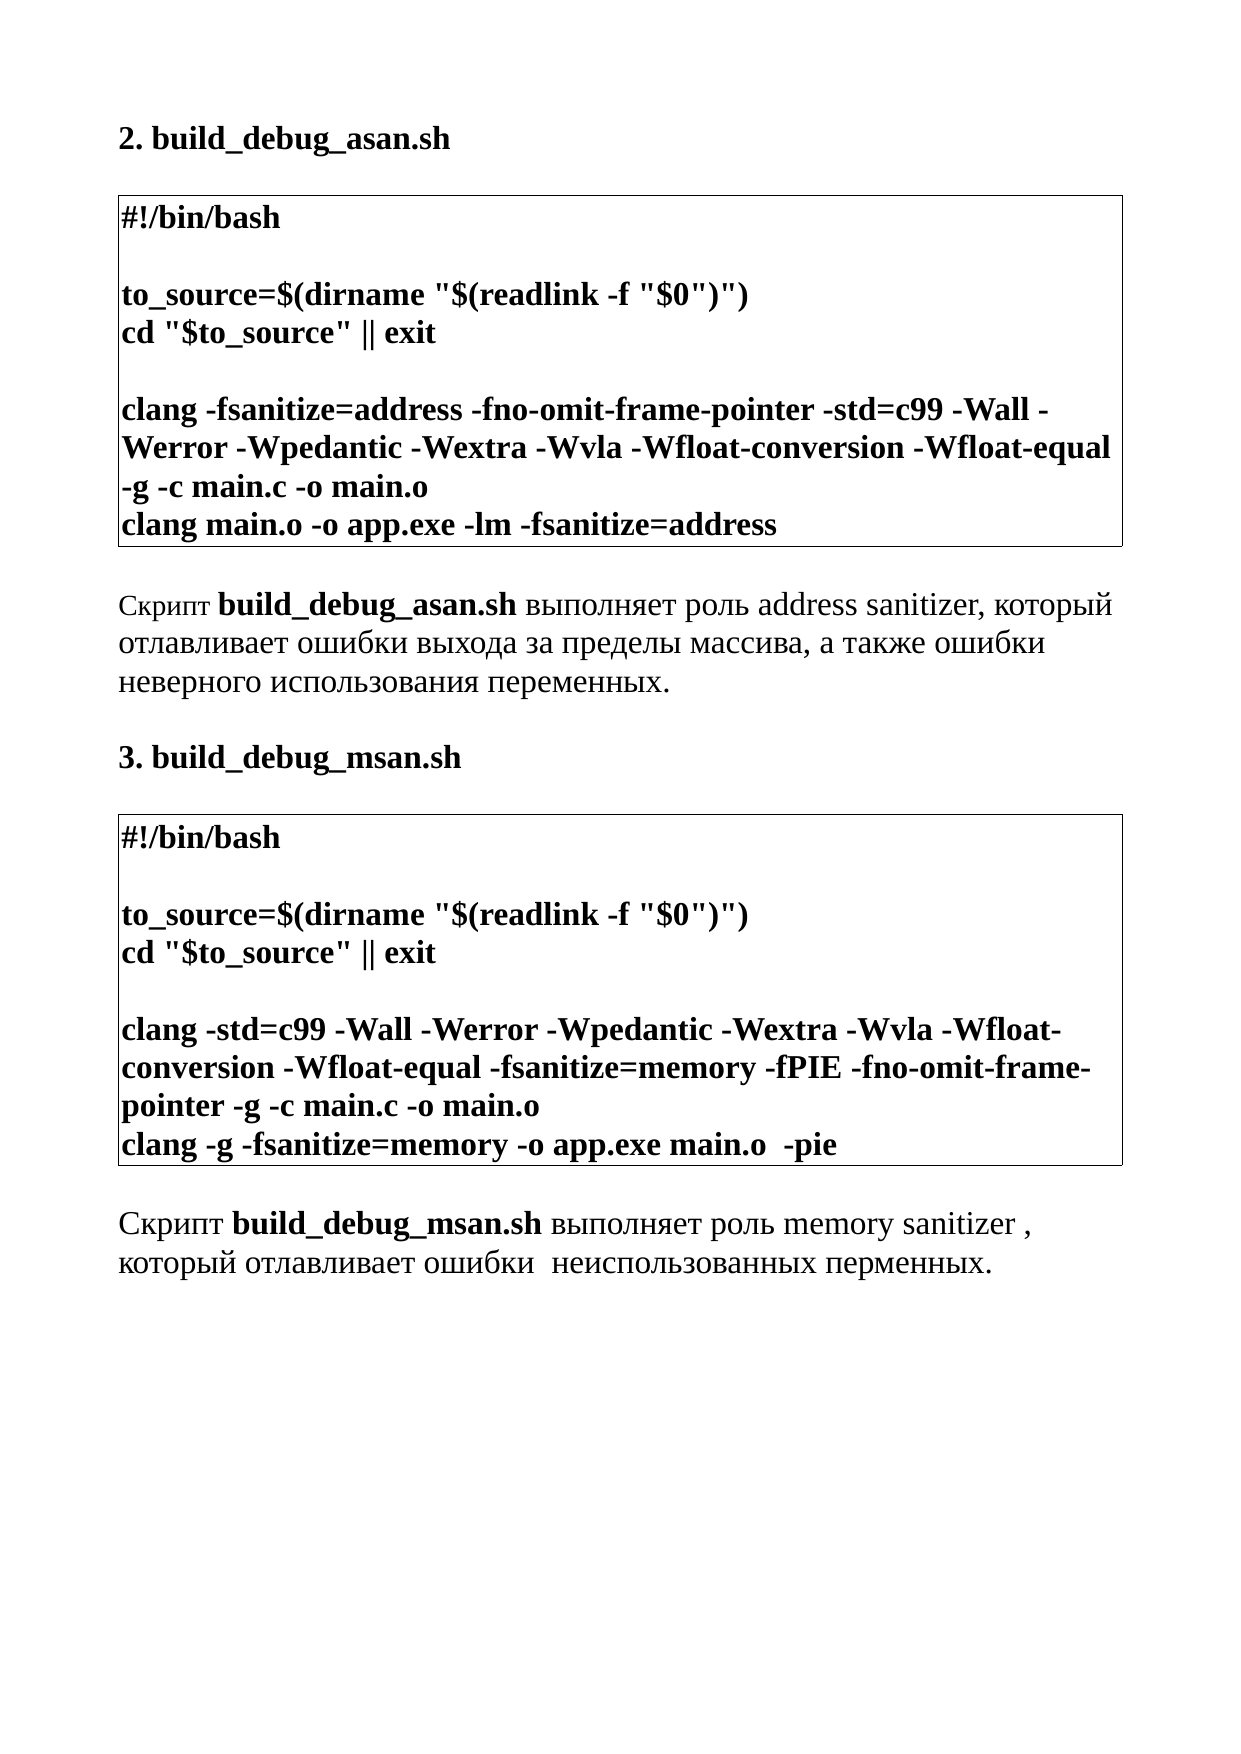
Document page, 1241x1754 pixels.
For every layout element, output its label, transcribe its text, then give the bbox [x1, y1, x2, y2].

text cd "$to_source" || exit [119, 929, 1122, 971]
text clang -std=c99 -Wall -Werror -Wpedantic -Wextra -Wvla -Wfloat-conversion -Wfloat-equal -fsanitize=memory -fPIE -fno-omit-frame-pointer -g -c main.c -o main.o [119, 1006, 1122, 1121]
text clang -fsanitize=address -fno-omit-frame-pointer -std=c99 -Wall -Werror -Wpedantic -Wextra -Wvla -Wfloat-conversion -Wfloat-equal -g -c main.c -o main.o [119, 386, 1122, 501]
text 3. build_debug_msan.sh [118, 737, 1122, 776]
text clang main.o -o app.exe -lm -fsanitize=address [119, 501, 1122, 546]
text cd "$to_source" || exit [119, 310, 1122, 351]
text to_source=$(dirname "$(readlink -f "$0")") [119, 891, 1122, 929]
text to_source=$(dirname "$(readlink -f "$0")") [119, 271, 1122, 310]
text clang -g -fsanitize=memory -o app.exe main.o -pie [119, 1121, 1122, 1165]
text Скрипт build_debug_msan.sh выполняет роль memory sanitizer , который отлавливает ошибки неиспользованных перменных. [118, 1203, 1122, 1280]
text Скрипт build_debug_asan.sh выполняет роль address sanitizer, который отлавливает ошибки выхода за пределы массива, а также ошибки неверного использования переменных. [118, 584, 1122, 699]
text 2. build_debug_asan.sh [118, 118, 1122, 156]
text #!/bin/bash [119, 196, 1122, 236]
text #!/bin/bash [119, 815, 1122, 856]
